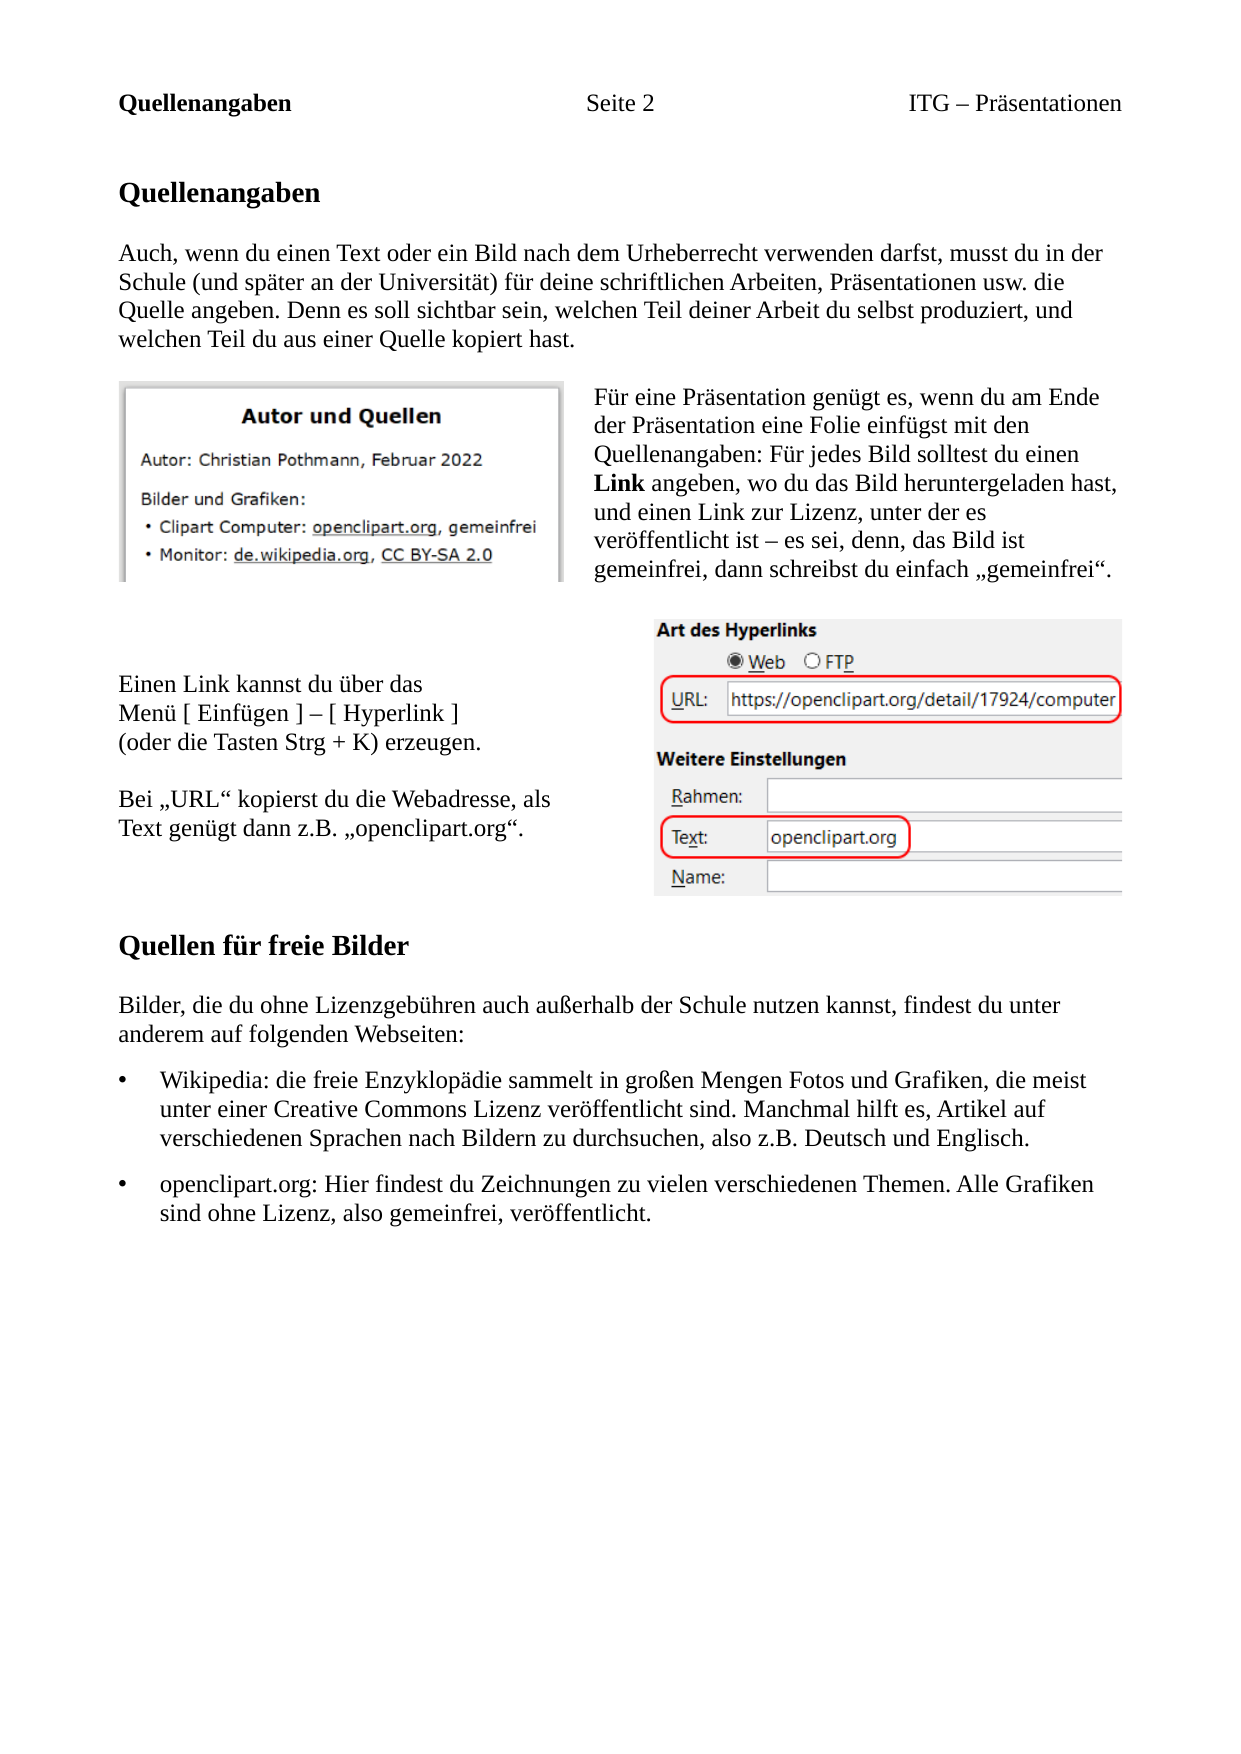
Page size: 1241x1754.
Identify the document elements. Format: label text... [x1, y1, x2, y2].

text Einen Link kannst du über das [118, 669, 653, 698]
text Menü [ Einfügen ] – [ Hyperlink ] [118, 698, 653, 727]
list openclipart.org: Hier findest du Zeichnungen zu vielen verschiedenen Themen. Alle Grafiken sind ohne Lizenz, also gemeinfrei, veröffentlicht. [118, 1169, 1122, 1227]
picture [653, 619, 1123, 896]
text Für eine Präsentation genügt es, wenn du am Ende der Präsentation eine Folie einfügst mit den Quellenangaben: Für jedes Bild solltest du einen Link angeben, wo du das Bild heruntergeladen hast, und einen Link zur Lizenz, unter der es veröffentlicht ist – es sei, denn, das Bild ist gemeinfrei, dann schreibst du einfach „gemeinfrei“. [118, 382, 1122, 583]
text Auch, wenn du einen Text oder ein Bild nach dem Urheberrecht verwenden darfst, musst du in der Schule (und später an der Universität) für deine schriftlichen Arbeiten, Präsentationen usw. die Quelle angeben. Denn es soll sichtbar sein, welchen Teil deiner Arbeit du selbst produziert, und welchen Teil du aus einer Quelle kopiert hast. [118, 238, 1122, 353]
list Wikipedia: die freie Enzyklopädie sammelt in großen Mengen Fotos und Grafiken, die meist unter einer Creative Commons Lizenz veröffentlicht sind. Manchmal hilft es, Artikel auf verschiedenen Sprachen nach Bildern zu durchsuchen, also z.B. Deutsch und Englisch. [118, 1065, 1122, 1152]
text Bilder, die du ohne Lizenzgebühren auch außerhalb der Schule nutzen kannst, findest du unter anderem auf folgenden Webseiten: [118, 990, 1122, 1048]
picture [118, 381, 564, 582]
text Quellenangaben [118, 176, 1122, 209]
text (oder die Tasten Strg + K) erzeugen. [118, 727, 653, 784]
text Bei „URL“ kopierst du die Webadresse, als Text genügt dann z.B. „openclipart.org“. [118, 784, 653, 842]
text Quellen für freie Bilder [118, 928, 1122, 961]
